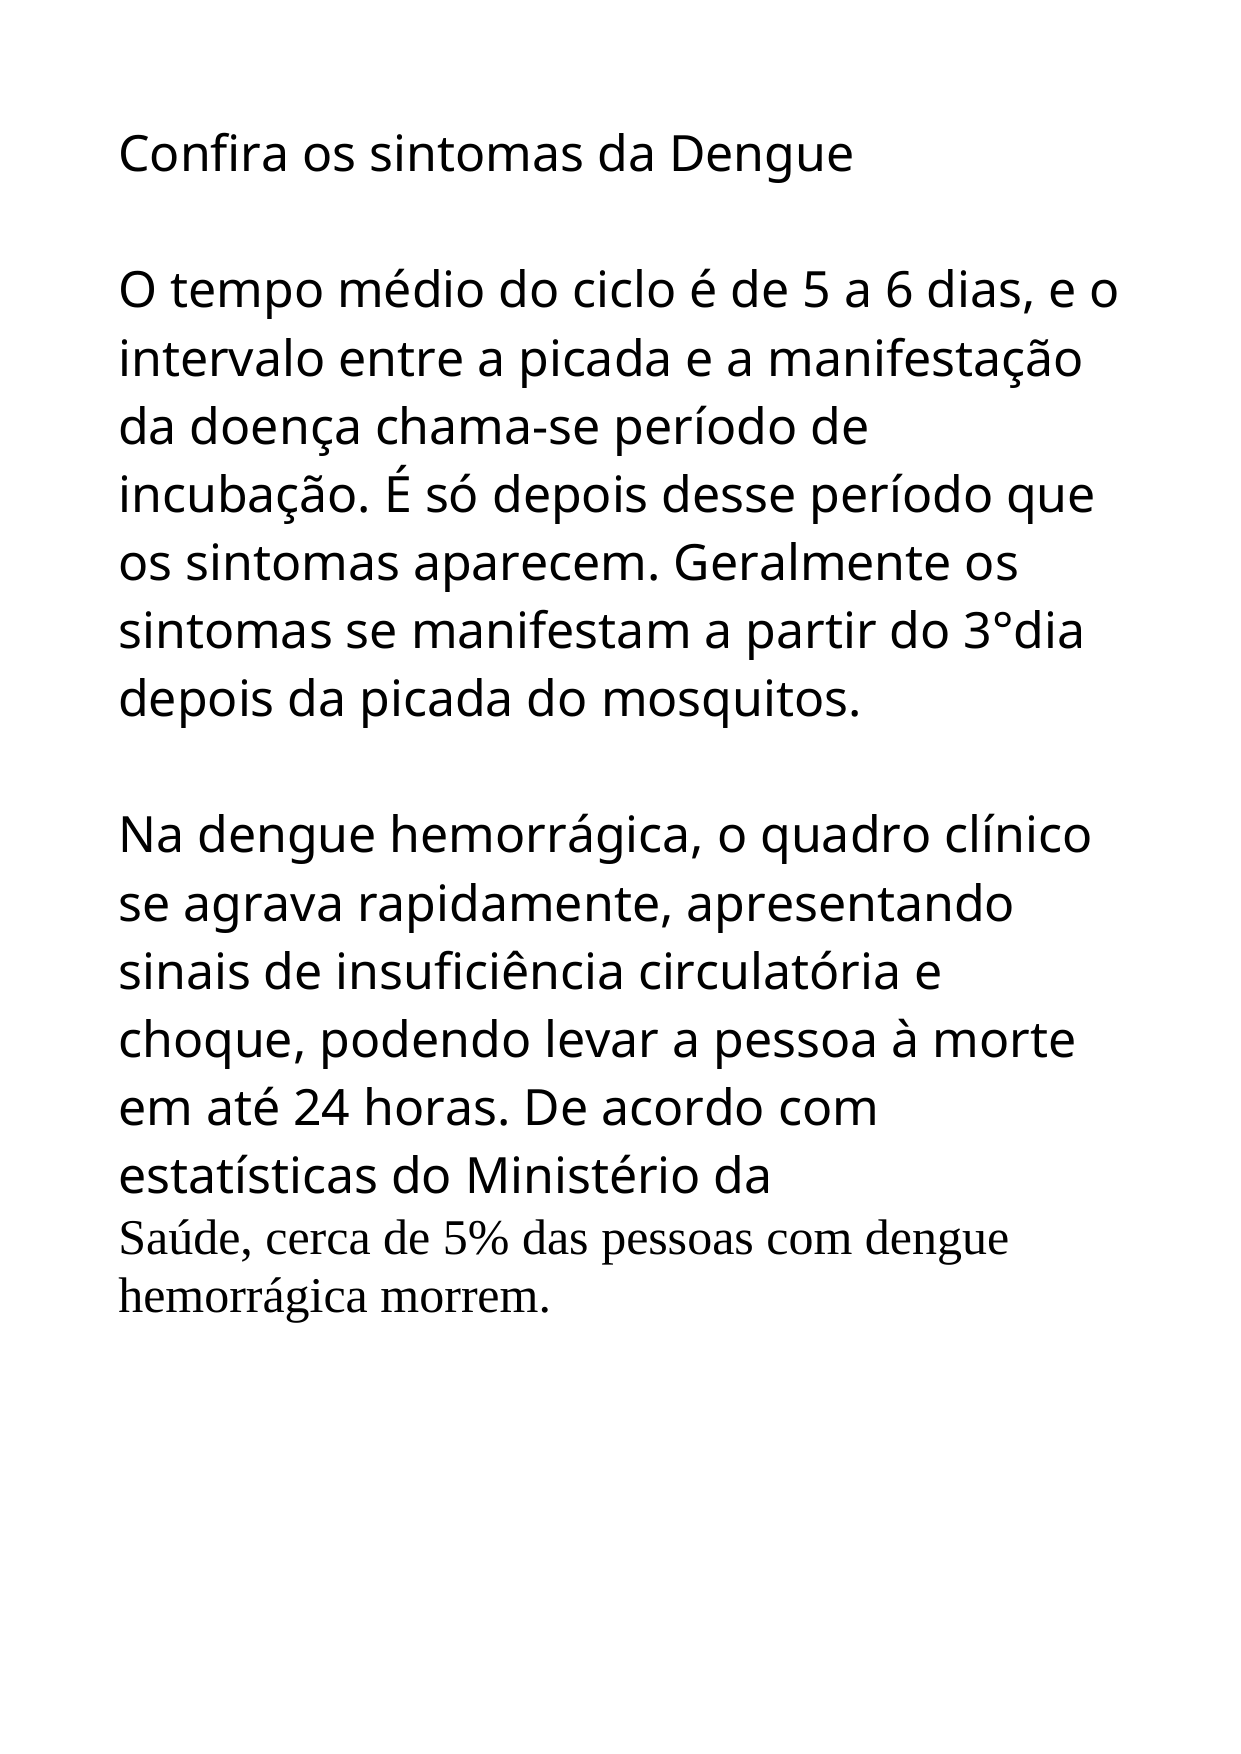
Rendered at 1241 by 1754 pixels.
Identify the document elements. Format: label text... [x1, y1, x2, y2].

text Na dengue hemorrágica, o quadro clínico se agrava rapidamente, apresentando sinais de insuficiência circulatória e choque, podendo levar a pessoa à morte em até 24 horas. De acordo com estatísticas do Ministério da [118, 799, 1122, 1208]
text Saúde, cerca de 5% das pessoas com dengue hemorrágica morrem. [118, 1208, 1122, 1323]
text O tempo médio do ciclo é de 5 a 6 dias, e o intervalo entre a picada e a manifestação da doença chama-se período de incubação. É só depois desse período que os sintomas aparecem. Geralmente os sintomas se manifestam a partir do 3°dia depois da picada do mosquitos. [118, 254, 1122, 731]
text Confira os sintomas da Dengue [118, 118, 1122, 186]
